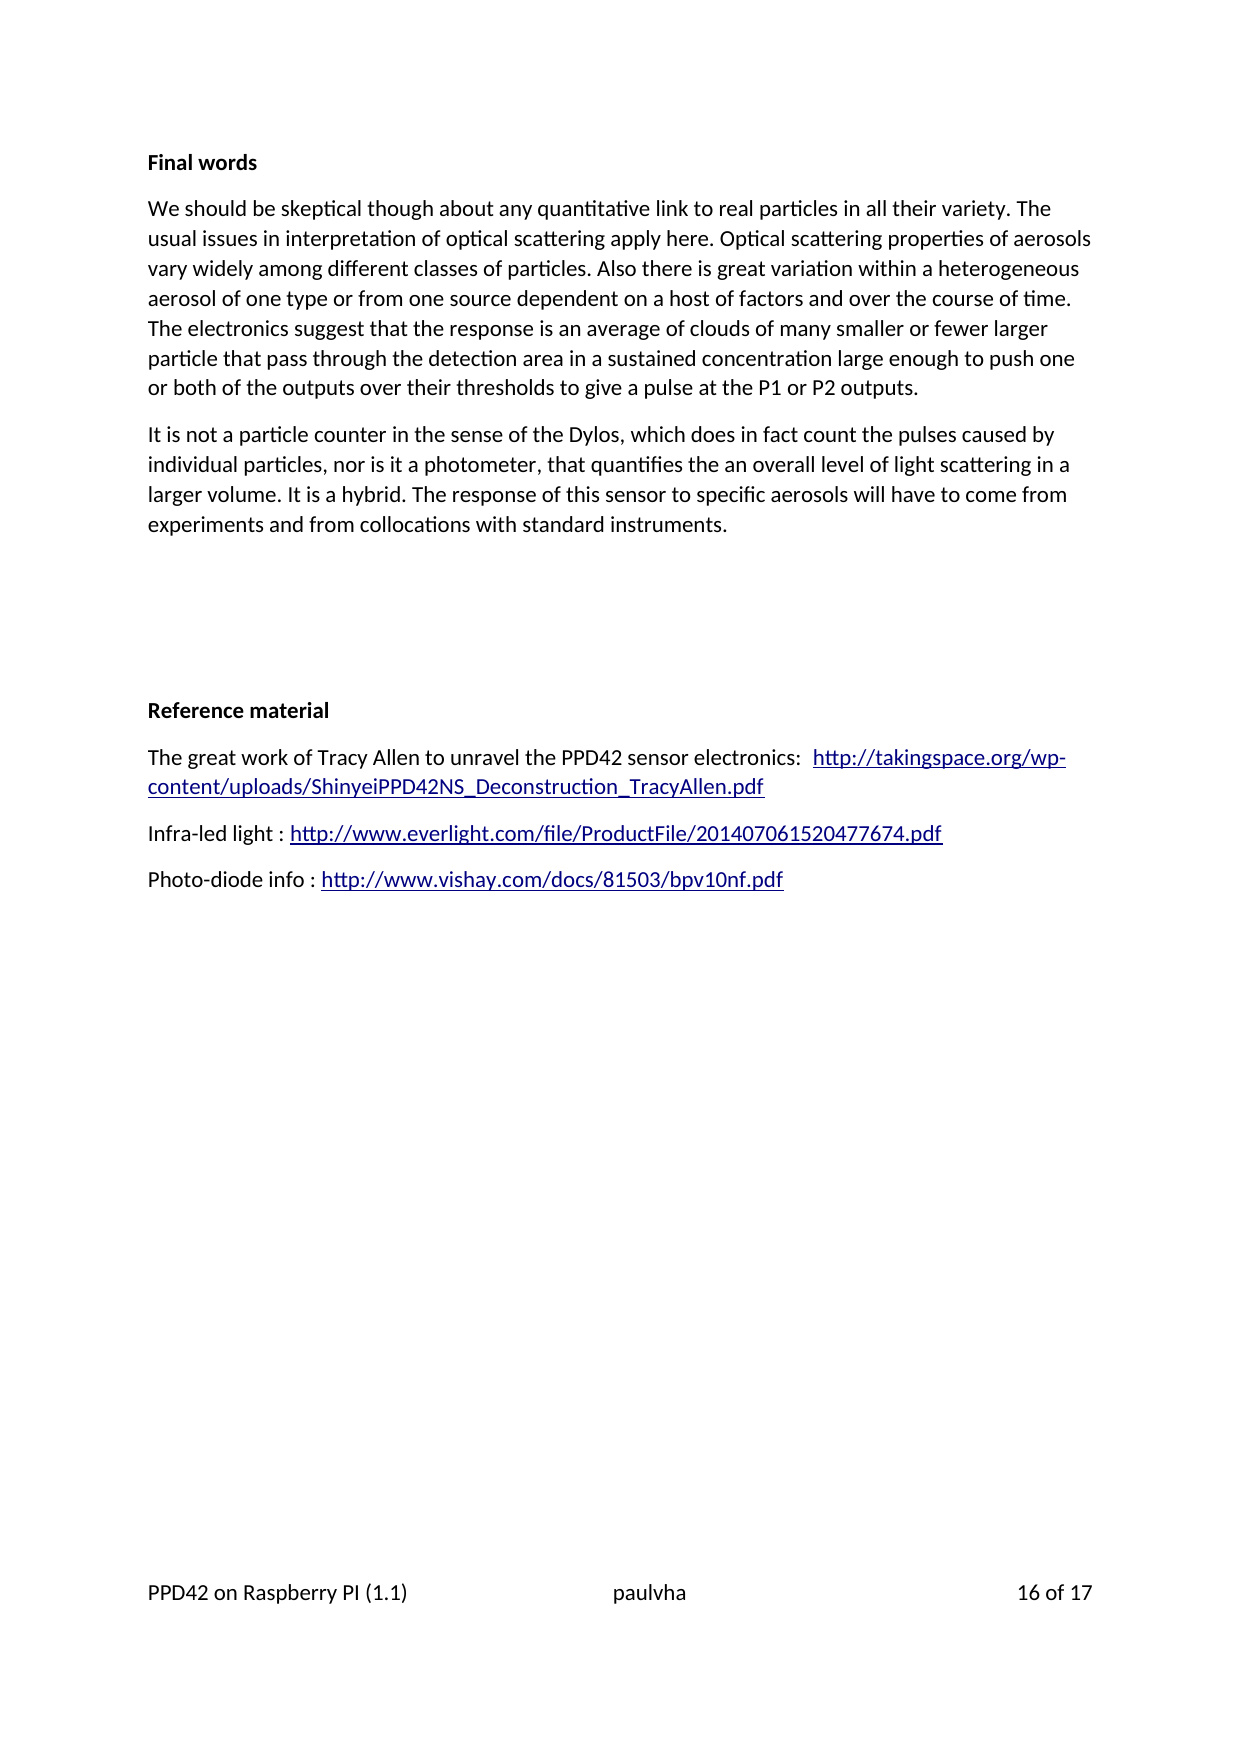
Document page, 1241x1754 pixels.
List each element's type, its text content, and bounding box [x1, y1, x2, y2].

text Photo-diode info : http://www.vishay.com/docs/81503/bpv10nf.pdf [148, 866, 1093, 894]
text Infra-led light : http://www.everlight.com/file/ProductFile/201407061520477674.pdf [148, 819, 1093, 847]
text The great work of Tracy Allen to unravel the PPD42 sensor electronics: http://takingspace.org/wp-content/uploads/ShinyeiPPD42NS_Deconstruction_TracyAllen.pdf [148, 743, 1093, 801]
text Reference material [148, 696, 1093, 724]
text We should be skeptical though about any quantitative link to real particles in all their variety. The usual issues in interpretation of optical scattering apply here. Optical scattering properties of aerosols vary widely among different classes of particles. Also there is great variation within a heterogeneous aerosol of one type or from one source dependent on a host of factors and over the course of time. The electronics suggest that the response is an average of clouds of many smaller or fewer larger particle that pass through the detection area in a sustained concentration large enough to push one or both of the outputs over their thresholds to give a pulse at the P1 or P2 outputs. [148, 194, 1093, 402]
text It is not a particle counter in the sense of the Dylos, which does in fact count the pulses caused by individual particles, nor is it a photometer, that quantifies the an overall level of light scattering in a larger volume. It is a hybrid. The response of this sensor to specific aerosols will have to come from experiments and from collocations with standard instruments. [148, 420, 1093, 538]
text Final words [148, 148, 1093, 176]
